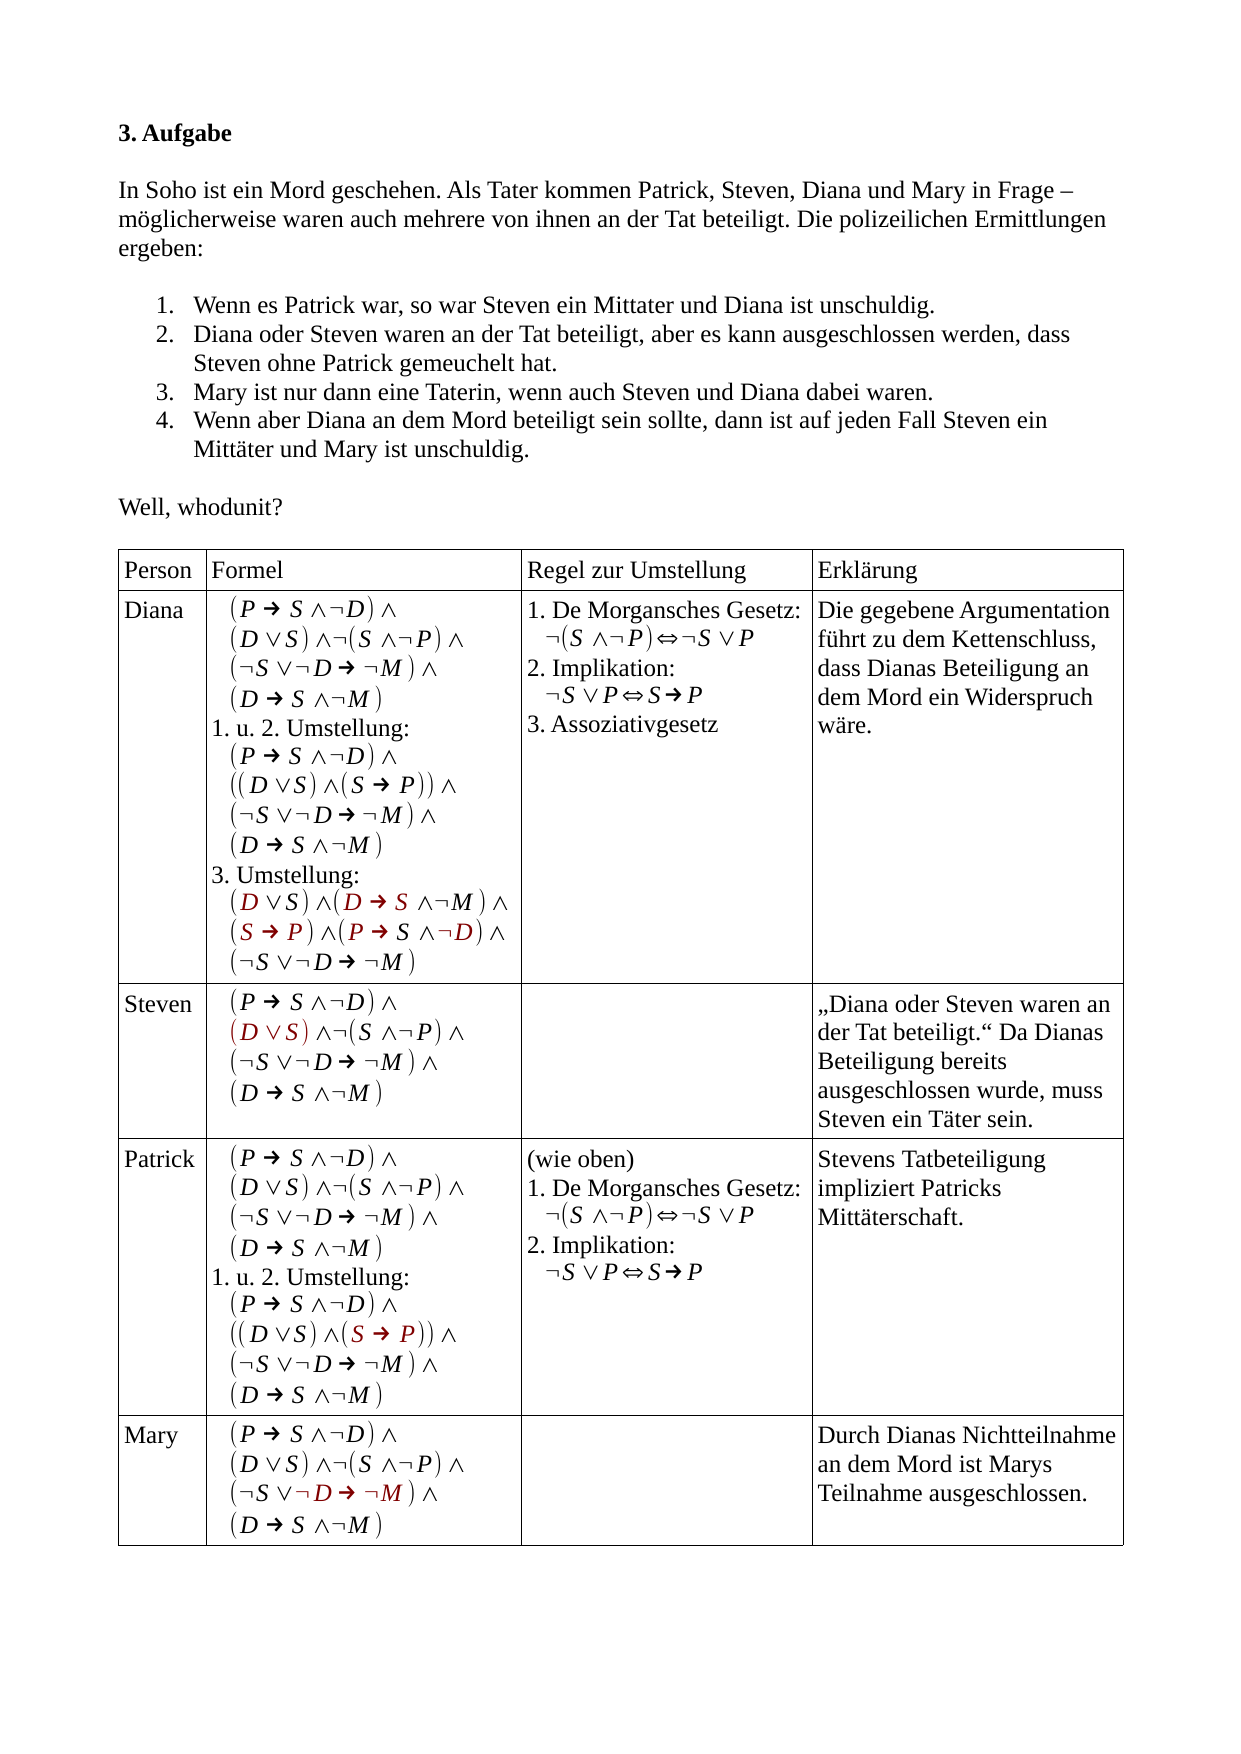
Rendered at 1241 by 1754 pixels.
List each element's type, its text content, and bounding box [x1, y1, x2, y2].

table_cell Stevens Tatbeteiligung impliziert Patricks Mittäterschaft. [813, 1139, 1123, 1415]
text Well, whodunit? [118, 492, 1122, 521]
text 3. Aufgabe [118, 118, 1122, 147]
table_header Regel zur Umstellung [522, 550, 812, 590]
table_header Erklärung [813, 550, 1123, 590]
table_cell 1. De Morgansches Gesetz: 2. Implikation: 3. Assoziativgesetz [522, 591, 812, 983]
list Wenn aber Diana an dem Mord beteiligt sein sollte, dann ist auf jeden Fall Steven ein Mittäter und Mary ist unschuldig. [156, 406, 1122, 463]
table_cell [522, 1416, 812, 1544]
table_cell [207, 984, 521, 1138]
table_cell 1. u. 2. Umstellung: 3. Umstellung: [207, 591, 521, 983]
table_cell Patrick [119, 1139, 206, 1415]
table_cell Durch Dianas Nichtteilnahme an dem Mord ist Marys Teilnahme ausgeschlossen. [813, 1416, 1123, 1544]
table_cell Steven [119, 984, 206, 1138]
table_cell [207, 1416, 521, 1544]
table_cell [522, 984, 812, 1138]
table_cell 1. u. 2. Umstellung: [207, 1139, 521, 1415]
text In Soho ist ein Mord geschehen. Als Tater kommen Patrick, Steven, Diana und Mary in Frage – möglicherweise waren auch mehrere von ihnen an der Tat beteiligt. Die polizeilichen Ermittlungen ergeben: [118, 176, 1122, 262]
table_cell „Diana oder Steven waren an der Tat beteiligt.“ Da Dianas Beteiligung bereits ausgeschlossen wurde, muss Steven ein Täter sein. [813, 984, 1123, 1138]
table_header Person [119, 550, 206, 590]
table_cell (wie oben) 1. De Morgansches Gesetz: 2. Implikation: [522, 1139, 812, 1415]
table_cell Mary [119, 1416, 206, 1544]
table_cell Die gegebene Argumentation führt zu dem Kettenschluss, dass Dianas Beteiligung an dem Mord ein Widerspruch wäre. [813, 591, 1123, 983]
list Wenn es Patrick war, so war Steven ein Mittater und Diana ist unschuldig. [156, 291, 1122, 319]
table_cell Diana [119, 591, 206, 983]
list Mary ist nur dann eine Taterin, wenn auch Steven und Diana dabei waren. [156, 377, 1122, 406]
table_header Formel [207, 550, 521, 590]
list Diana oder Steven waren an der Tat beteiligt, aber es kann ausgeschlossen werden, dass Steven ohne Patrick gemeuchelt hat. [156, 319, 1122, 377]
